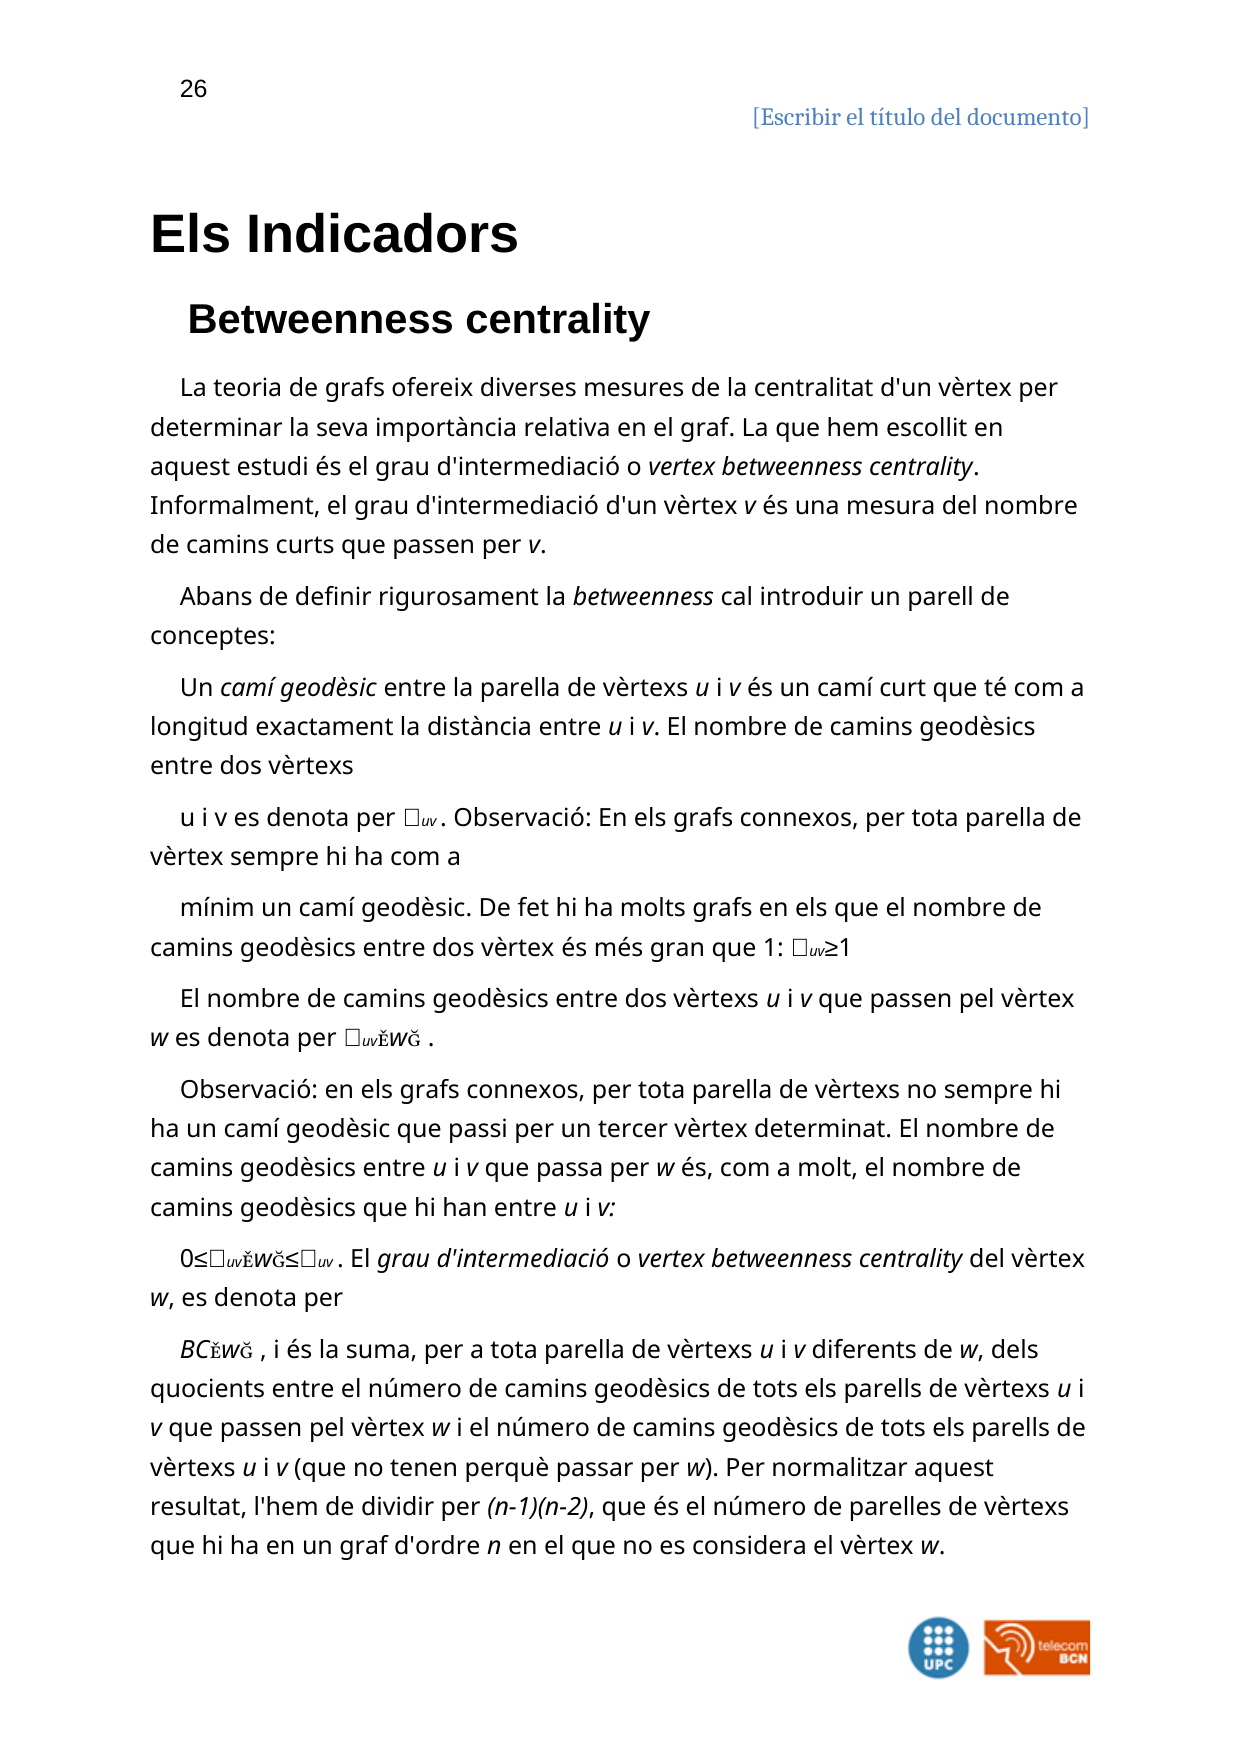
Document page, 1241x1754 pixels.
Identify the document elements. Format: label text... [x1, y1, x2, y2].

text u i v es denota per uv . Observació: En els grafs connexos, per tota parella de vèrtex sempre hi ha com a [150, 799, 1090, 872]
text La teoria de grafs ofereix diverses mesures de la centralitat d'un vèrtex per determinar la seva importància relativa en el graf. La que hem escollit en aquest estudi és el grau d'intermediació o vertex betweenness centrality. Informalment, el grau d'intermediació d'un vèrtex v és una mesura del nombre de camins curts que passen per v. [150, 370, 1090, 561]
text 0≤uvw≤uv . El grau d'intermediació o vertex betweenness centrality del vèrtex w, es denota per [150, 1241, 1090, 1314]
picture [904, 1614, 1091, 1681]
text mínim un camí geodèsic. De fet hi ha molts grafs en els que el nombre de camins geodèsics entre dos vèrtex és més gran que 1: uv≥1 [150, 890, 1090, 963]
text El nombre de camins geodèsics entre dos vèrtexs u i v que passen pel vèrtex w es denota per uvw . [150, 981, 1090, 1054]
text Abans de definir rigurosament la betweenness cal introduir un parell de conceptes: [150, 578, 1090, 652]
subtitle Betweenness centrality [187, 294, 1090, 342]
text Observació: en els grafs connexos, per tota parella de vèrtexs no sempre hi ha un camí geodèsic que passi per un tercer vèrtex determinat. El nombre de camins geodèsics entre u i v que passa per w és, com a molt, el nombre de camins geodèsics que hi han entre u i v: [150, 1072, 1090, 1223]
text Un camí geodèsic entre la parella de vèrtexs u i v és un camí curt que té com a longitud exactament la distància entre u i v. El nombre de camins geodèsics entre dos vèrtexs [150, 669, 1090, 782]
subtitle Els Indicadors [150, 202, 1090, 264]
text BCw , i és la suma, per a tota parella de vèrtexs u i v diferents de w, dels quocients entre el número de camins geodèsics de tots els parells de vèrtexs u i v que passen pel vèrtex w i el número de camins geodèsics de tots els parells de vèrtexs u i v (que no tenen perquè passar per w). Per normalitzar aquest resultat, l'hem de dividir per (n-1)(n-2), que és el número de parelles de vèrtexs que hi ha en un graf d'ordre n en el que no es considera el vèrtex w. [150, 1332, 1090, 1562]
